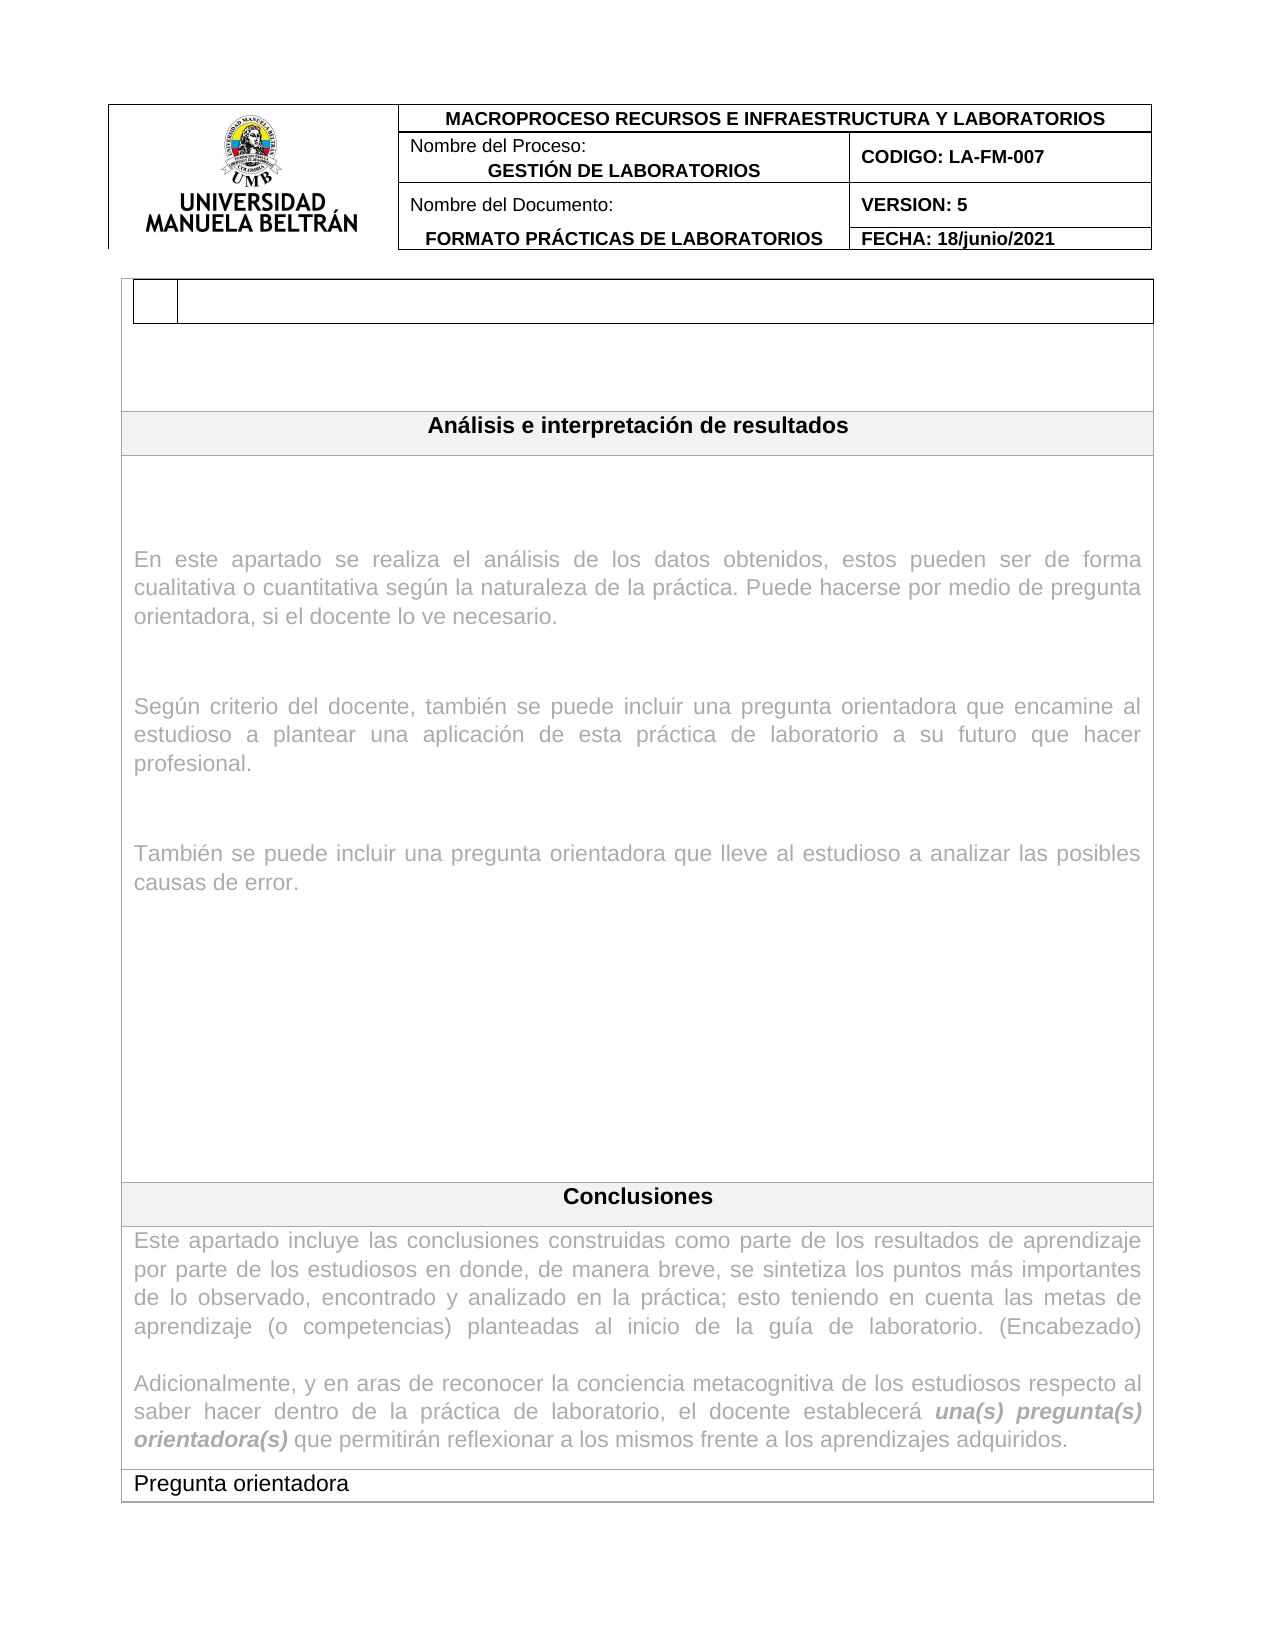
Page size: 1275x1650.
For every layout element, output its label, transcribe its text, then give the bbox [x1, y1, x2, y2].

table_cell Análisis e interpretación de resultados [122, 412, 1153, 455]
picture [134, 113, 374, 241]
table_cell Pregunta orientadora [122, 1470, 1153, 1501]
table_cell [134, 280, 177, 322]
table_cell [122, 279, 1153, 411]
table_cell En este apartado se realiza el análisis de los datos obtenidos, estos pueden ser de forma cualitativa o cuantitativa según la naturaleza de la práctica. Puede hacerse por medio de pregunta orientadora, si el docente lo ve necesario. Según criterio del docente, también se puede incluir una pregunta orientadora que encamine al estudioso a plantear una aplicación de esta práctica de laboratorio a su futuro que hacer profesional. También se puede incluir una pregunta orientadora que lleve al estudioso a analizar las posibles causas de error. [122, 456, 1153, 1182]
table_cell Conclusiones [122, 1183, 1153, 1226]
table_cell Este apartado incluye las conclusiones construidas como parte de los resultados de aprendizaje por parte de los estudiosos en donde, de manera breve, se sintetiza los puntos más importantes de lo observado, encontrado y analizado en la práctica; esto teniendo en cuenta las metas de aprendizaje (o competencias) planteadas al inicio de la guía de laboratorio. (Encabezado) Adicionalmente, y en aras de reconocer la conciencia metacognitiva de los estudiosos respecto al saber hacer dentro de la práctica de laboratorio, el docente establecerá una(s) pregunta(s) orientadora(s) que permitirán reflexionar a los mismos frente a los aprendizajes adquiridos. [122, 1227, 1153, 1469]
table_cell [178, 280, 1153, 322]
